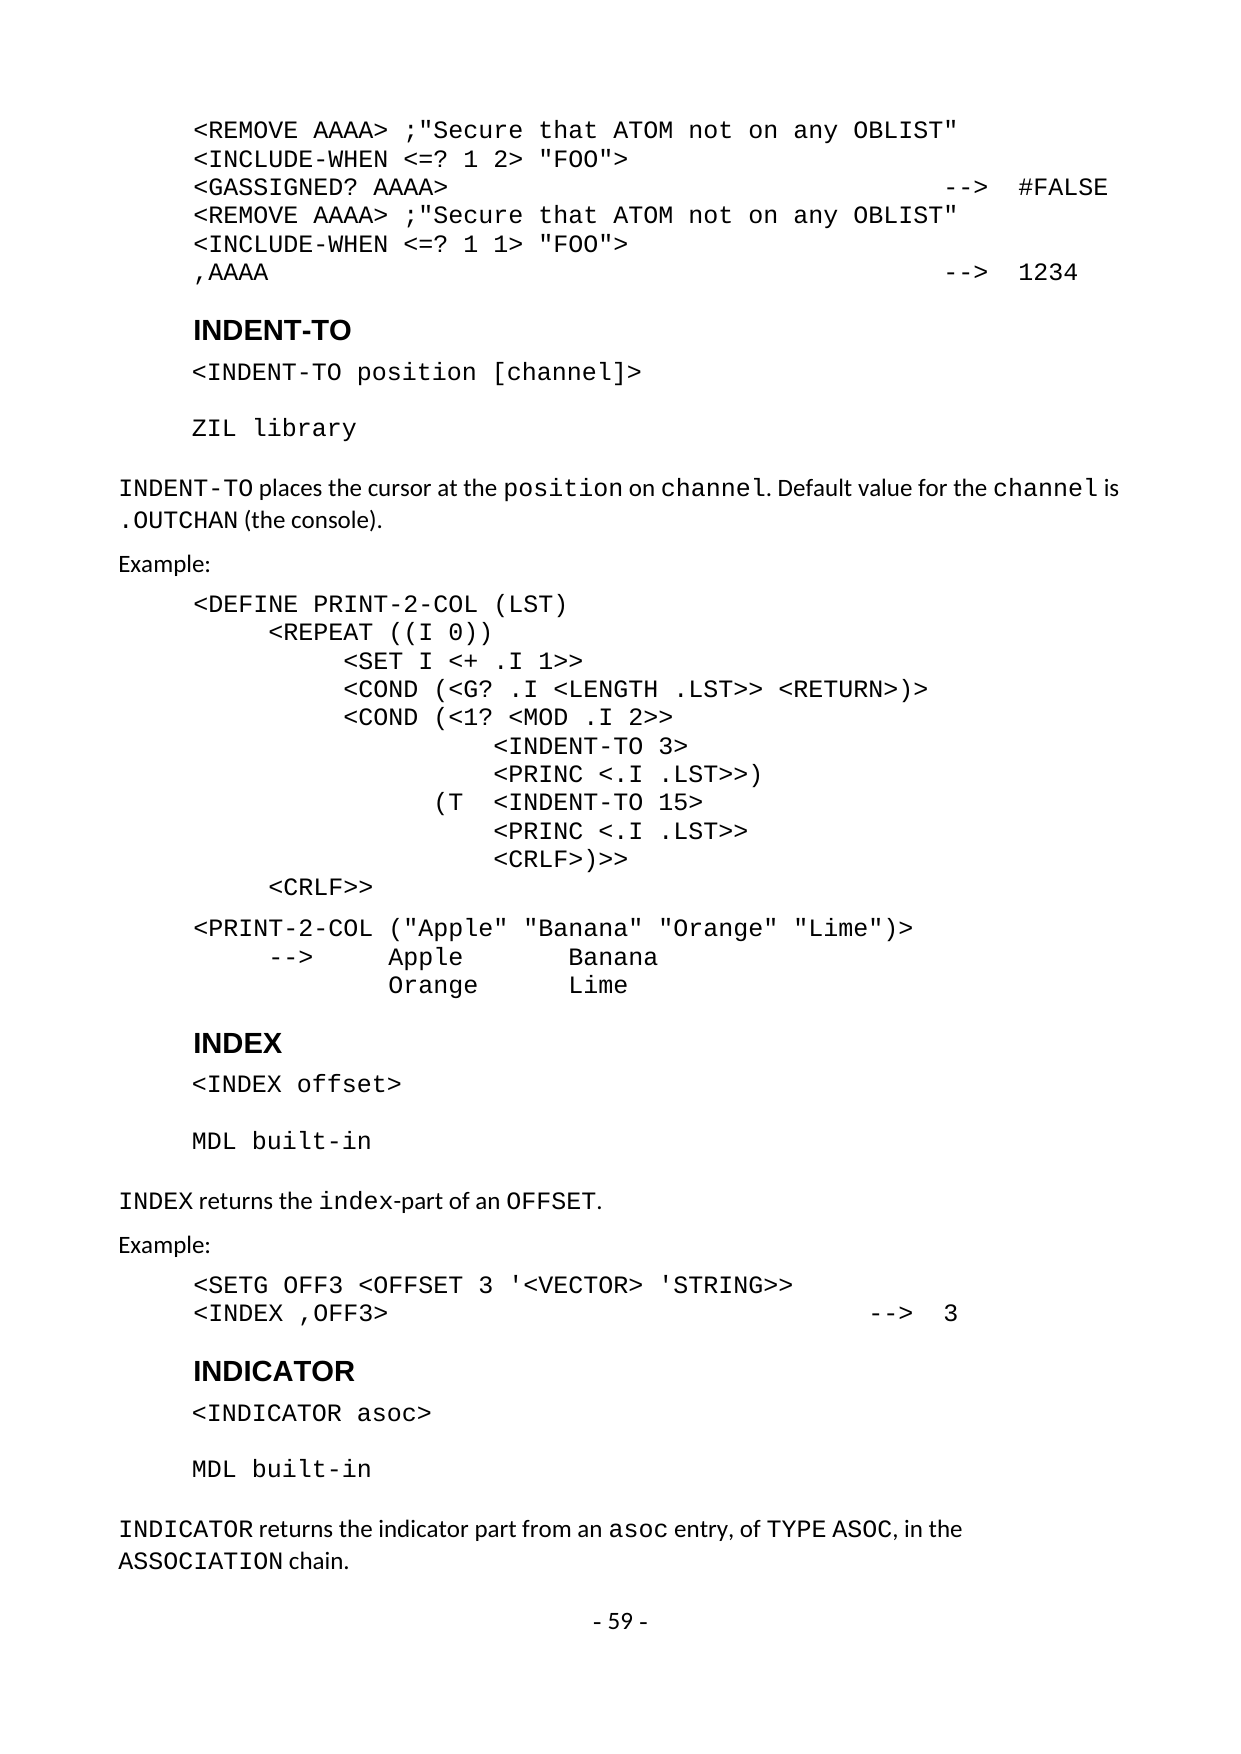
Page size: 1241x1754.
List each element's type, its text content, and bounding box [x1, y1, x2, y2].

text Example: [118, 548, 1122, 579]
text Example: [118, 1229, 1122, 1260]
text ZIL library [192, 416, 1122, 444]
text MDL built-in [192, 1128, 1122, 1157]
text <PRINT-2-COL ("Apple" "Banana" "Orange" "Lime")> --> Apple Banana Orange Lime [118, 916, 1122, 1001]
text <DEFINE PRINT-2-COL (LST) <REPEAT ((I 0)) <SET I <+ .I 1>> <COND (<G? .I <LENGTH .LST>> <RETURN>)> <COND (<1? <MOD .I 2>> <INDENT-TO 3> <PRINC <.I .LST>>) (T <INDENT-TO 15> <PRINC <.I .LST>> <CRLF>)>> <CRLF>> [118, 592, 1122, 903]
text MDL built-in [192, 1457, 1122, 1485]
text <SETG OFF3 <OFFSET 3 '<VECTOR> 'STRING>> <INDEX ,OFF3> --> 3 [118, 1272, 1122, 1329]
text <REMOVE AAAA> ;"Secure that ATOM not on any OBLIST" <INCLUDE-WHEN <=? 1 2> "FOO"> <GASSIGNED? AAAA> --> #FALSE <REMOVE AAAA> ;"Secure that ATOM not on any OBLIST" <INCLUDE-WHEN <=? 1 1> "FOO"> ,AAAA --> 1234 [118, 118, 1122, 288]
subtitle INDEX [118, 1026, 1122, 1059]
text <INDICATOR asoc> [192, 1400, 1122, 1428]
subtitle INDENT-TO [118, 313, 1122, 347]
subtitle INDICATOR [118, 1354, 1122, 1388]
text INDICATOR returns the indicator part from an asoc entry, of TYPE ASOC, in the ASSOCIATION chain. [118, 1513, 1122, 1577]
text <INDENT-TO position [channel]> [192, 359, 1122, 387]
text <INDEX offset> [192, 1072, 1122, 1100]
text INDEX returns the index-part of an OFFSET. [118, 1185, 1122, 1217]
text INDENT-TO places the cursor at the position on channel. Default value for the channel is .OUTCHAN (the console). [118, 472, 1122, 536]
